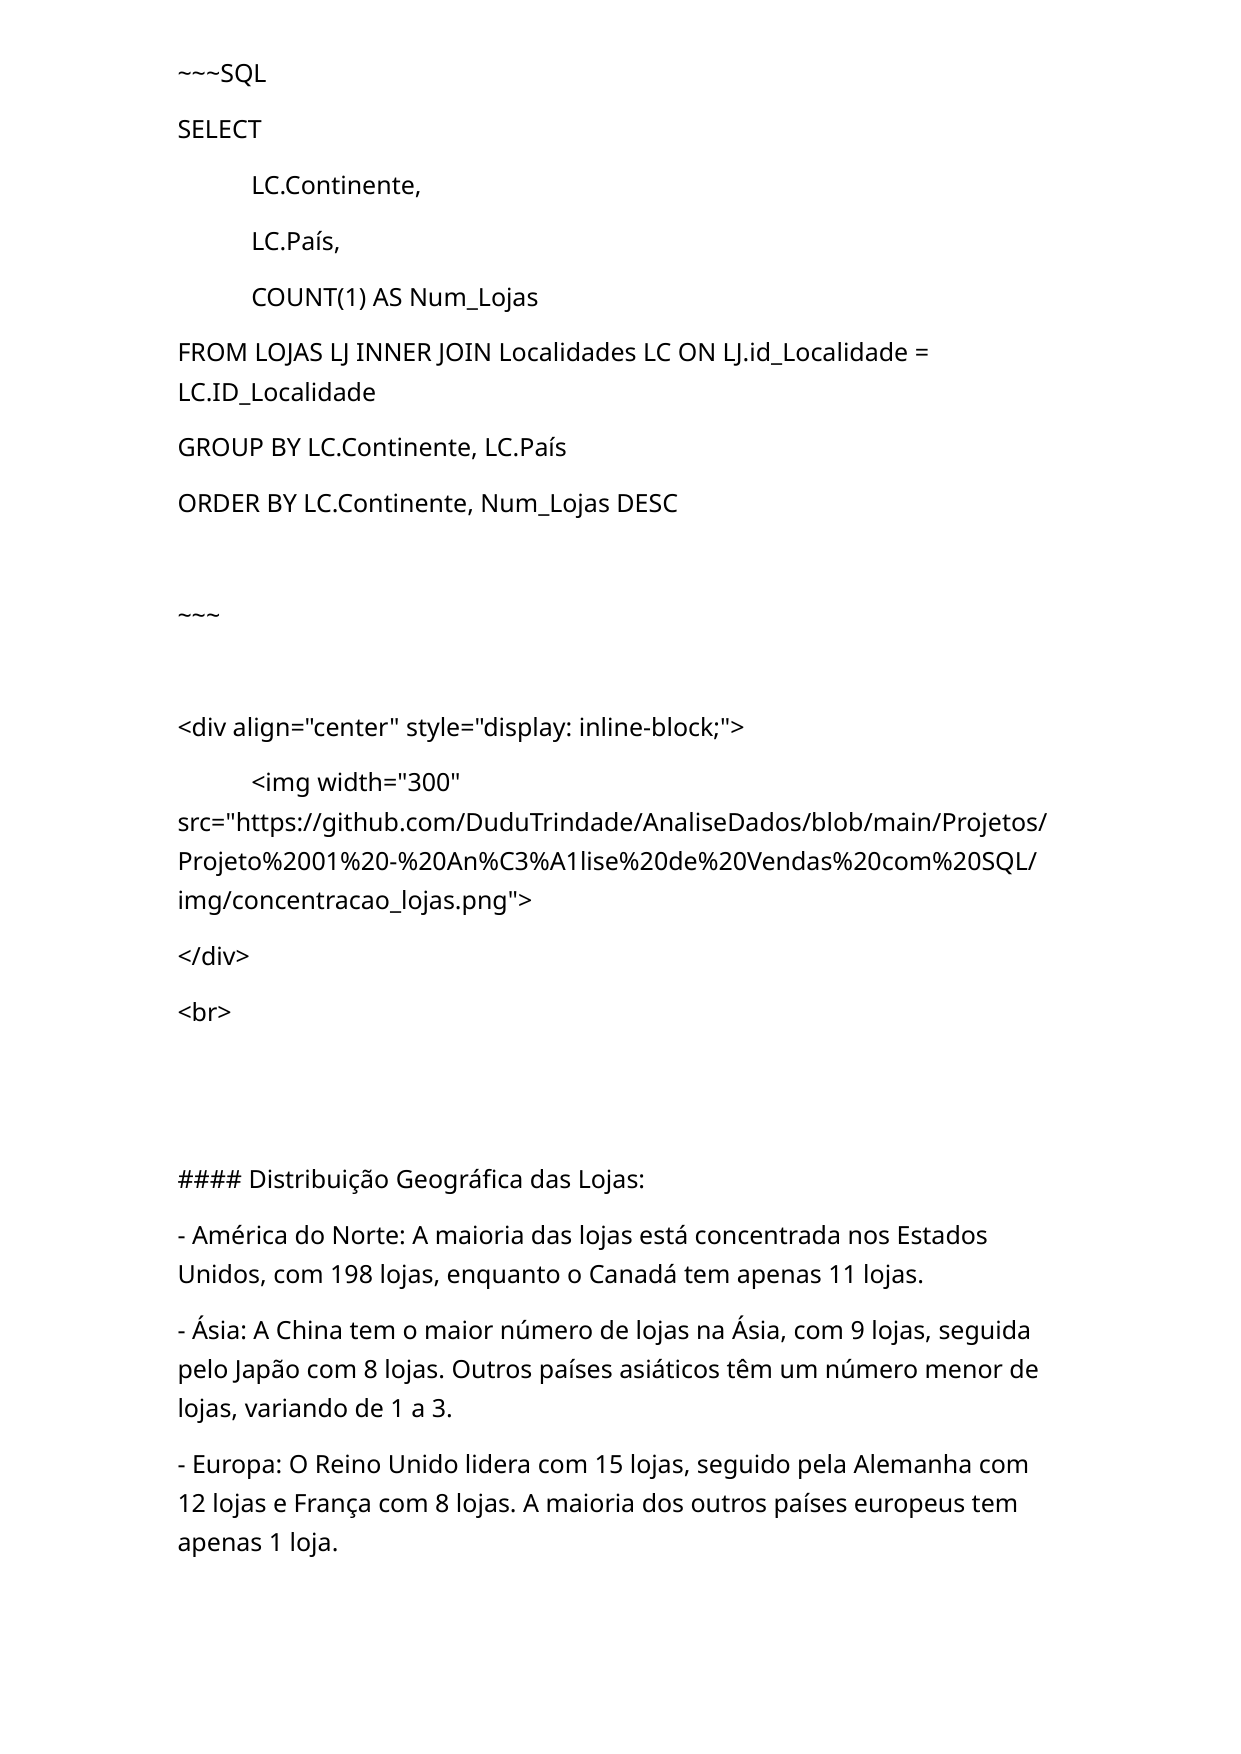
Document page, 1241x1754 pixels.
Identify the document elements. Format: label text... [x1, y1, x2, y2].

text ORDER BY LC.Continente, Num_Lojas DESC [177, 486, 1063, 520]
text LC.Continente, [177, 167, 1063, 202]
text <br> [177, 994, 1063, 1028]
text <div align="center" style="display: inline-block;"> [177, 709, 1063, 743]
text LC.País, [177, 223, 1063, 257]
text - Ásia: A China tem o maior número de lojas na Ásia, com 9 lojas, seguida pelo Japão com 8 lojas. Outros países asiáticos têm um número menor de lojas, variando de 1 a 3. [177, 1312, 1063, 1425]
text COUNT(1) AS Num_Lojas [177, 279, 1063, 313]
text <img width="300" src="https://github.com/DuduTrindade/AnaliseDados/blob/main/Projetos/Projeto%2001%20-%20An%C3%A1lise%20de%20Vendas%20com%20SQL/img/concentracao_lojas.png"> [177, 765, 1063, 917]
text ~~~SQL [177, 56, 1063, 90]
text FROM LOJAS LJ INNER JOIN Localidades LC ON LJ.id_Localidade = LC.ID_Localidade [177, 335, 1063, 408]
text SELECT [177, 112, 1063, 146]
text ~~~ [177, 597, 1063, 632]
text #### Distribuição Geográfica das Lojas: [177, 1162, 1063, 1196]
text </div> [177, 938, 1063, 972]
text - Europa: O Reino Unido lidera com 15 lojas, seguido pela Alemanha com 12 lojas e França com 8 lojas. A maioria dos outros países europeus tem apenas 1 loja. [177, 1447, 1063, 1559]
text GROUP BY LC.Continente, LC.País [177, 430, 1063, 464]
text - América do Norte: A maioria das lojas está concentrada nos Estados Unidos, com 198 lojas, enquanto o Canadá tem apenas 11 lojas. [177, 1217, 1063, 1291]
